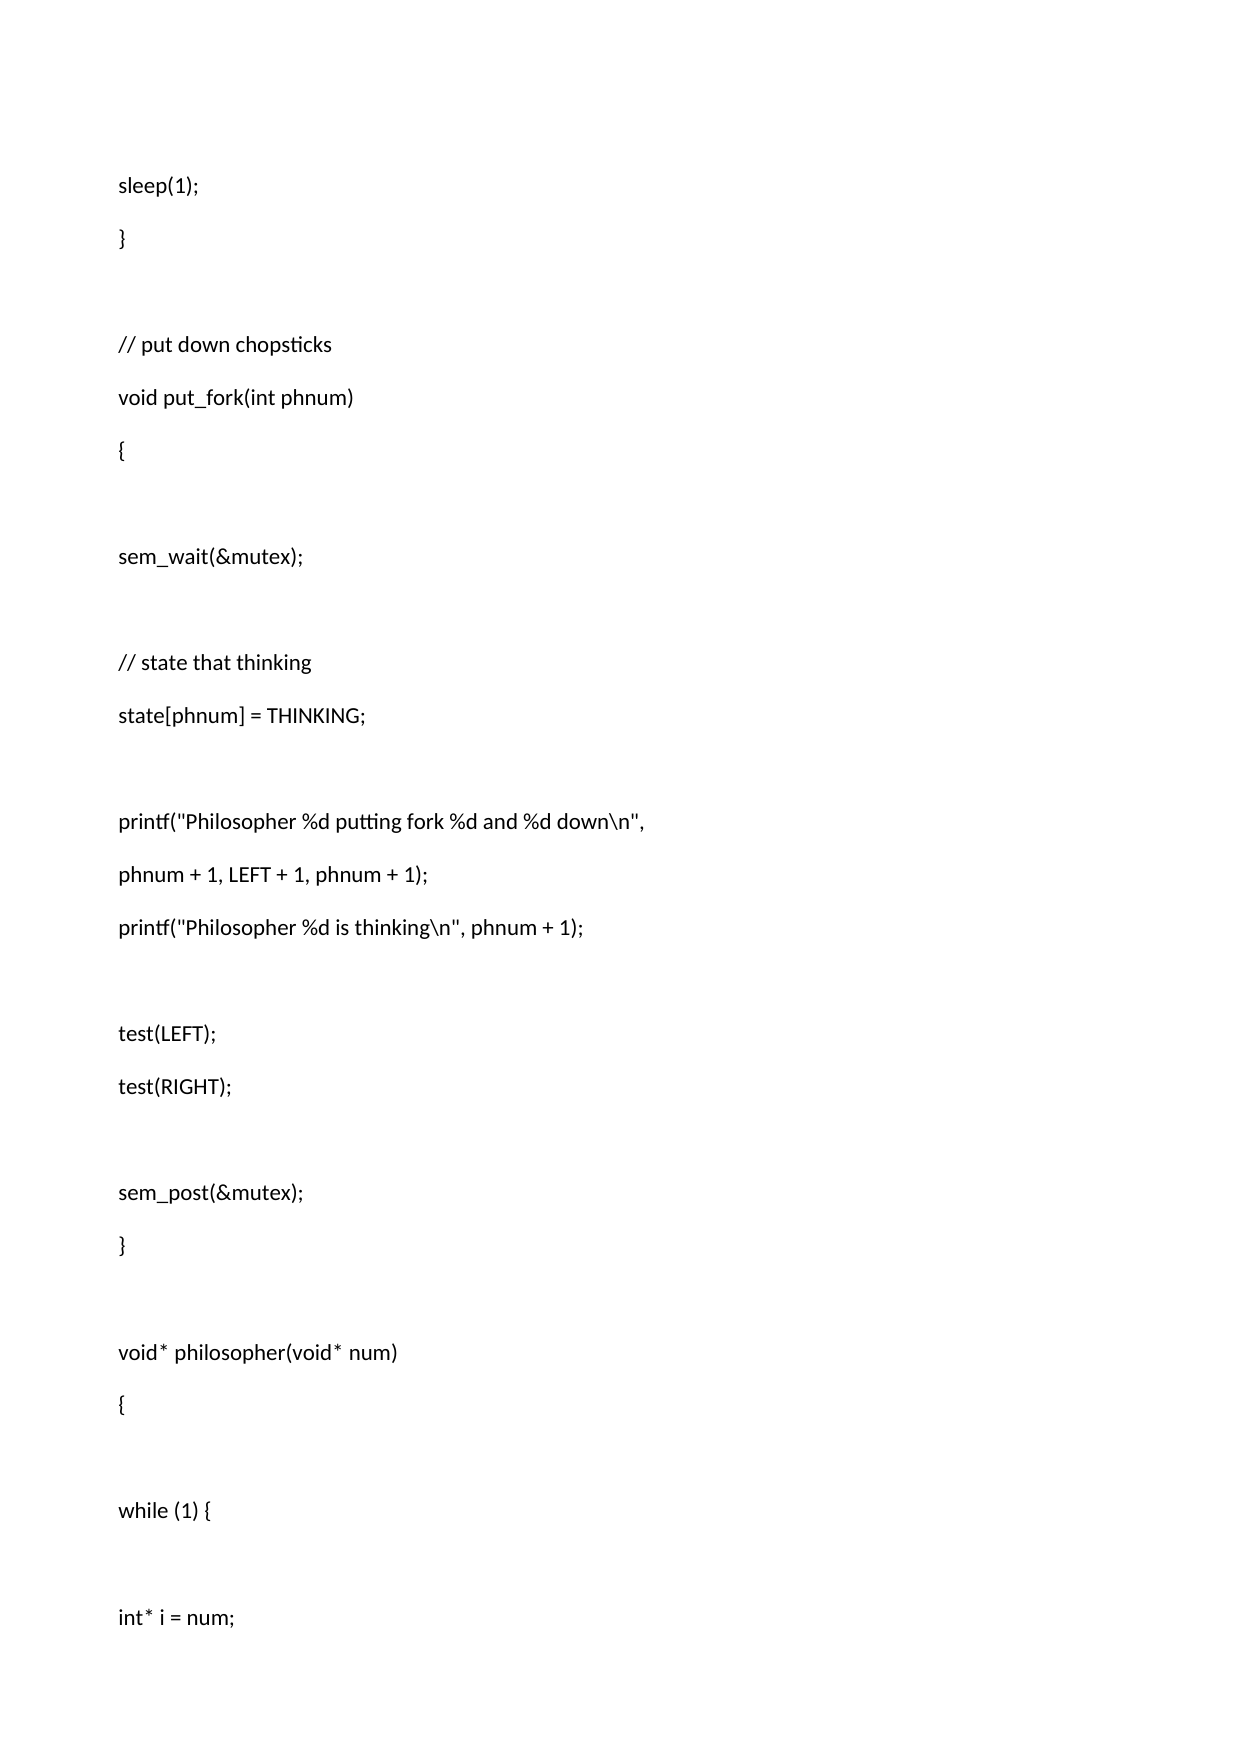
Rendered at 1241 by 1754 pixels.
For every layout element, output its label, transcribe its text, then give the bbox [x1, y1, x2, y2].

text int* i = num; [118, 1603, 1122, 1631]
text } [118, 1232, 1122, 1259]
text sem_wait(&mutex); [118, 542, 1122, 570]
text while (1) { [118, 1497, 1122, 1525]
text sem_post(&mutex); [118, 1178, 1122, 1207]
text printf("Philosopher %d is thinking\n", phnum + 1); [118, 913, 1122, 941]
text } [118, 224, 1122, 252]
text { [118, 1391, 1122, 1419]
text // put down chopsticks [118, 330, 1122, 358]
text void put_fork(int phnum) [118, 383, 1122, 411]
text state[phnum] = THINKING; [118, 701, 1122, 729]
text void* philosopher(void* num) [118, 1338, 1122, 1366]
text { [118, 436, 1122, 464]
text test(LEFT); [118, 1019, 1122, 1047]
text printf("Philosopher %d putting fork %d and %d down\n", [118, 807, 1122, 835]
text sleep(1); [118, 171, 1122, 199]
text phnum + 1, LEFT + 1, phnum + 1); [118, 860, 1122, 888]
text // state that thinking [118, 648, 1122, 676]
text test(RIGHT); [118, 1072, 1122, 1101]
